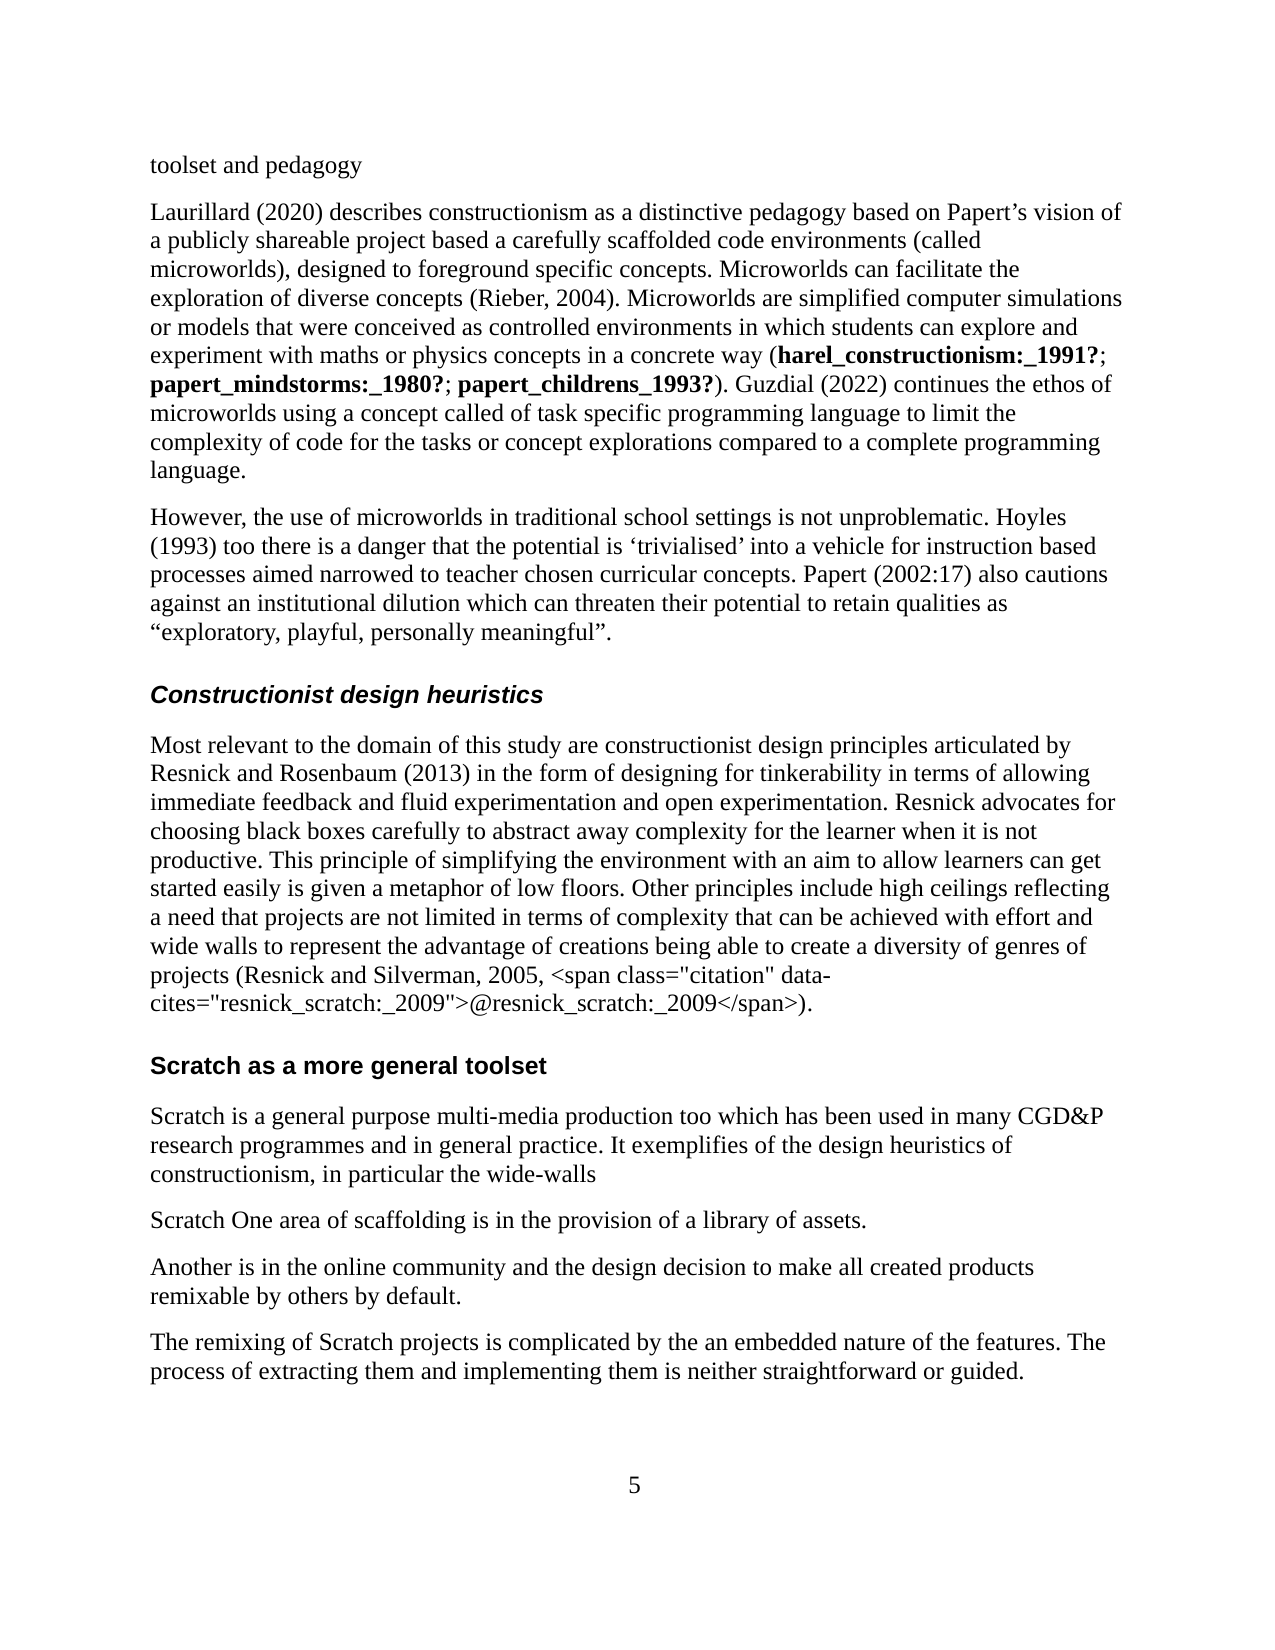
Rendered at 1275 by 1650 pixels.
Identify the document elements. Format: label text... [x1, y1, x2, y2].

subtitle Constructionist design heuristics [150, 680, 1125, 708]
text Most relevant to the domain of this study are constructionist design principles articulated by Resnick and Rosenbaum (2013) in the form of designing for tinkerability in terms of allowing immediate feedback and fluid experimentation and open experimentation. Resnick advocates for choosing black boxes carefully to abstract away complexity for the learner when it is not productive. This principle of simplifying the environment with an aim to allow learners can get started easily is given a metaphor of low floors. Other principles include high ceilings reflecting a need that projects are not limited in terms of complexity that can be achieved with effort and wide walls to represent the advantage of creations being able to create a diversity of genres of projects (Resnick and Silverman, 2005, <span class="citation" data-cites="resnick_scratch:_2009">@resnick_scratch:_2009</span>). [150, 730, 1125, 1017]
text Another is in the online community and the design decision to make all created products remixable by others by default. [150, 1252, 1125, 1309]
text Scratch One area of scaffolding is in the provision of a library of assets. [150, 1205, 1125, 1234]
text toolset and pedagogy [150, 150, 1125, 179]
text However, the use of microworlds in traditional school settings is not unproblematic. Hoyles (1993) too there is a danger that the potential is ‘trivialised’ into a vehicle for instruction based processes aimed narrowed to teacher chosen curricular concepts. Papert (2002:17) also cautions against an institutional dilution which can threaten their potential to retain qualities as “exploratory, playful, personally meaningful”. [150, 502, 1125, 646]
text Scratch is a general purpose multi-media production too which has been used in many CGD&P research programmes and in general practice. It exemplifies of the design heuristics of constructionism, in particular the wide-walls [150, 1101, 1125, 1187]
text Laurillard (2020) describes constructionism as a distinctive pedagogy based on Papert’s vision of a publicly shareable project based a carefully scaffolded code environments (called microworlds), designed to foreground specific concepts. Microworlds can facilitate the exploration of diverse concepts (Rieber, 2004). Microworlds are simplified computer simulations or models that were conceived as controlled environments in which students can explore and experiment with maths or physics concepts in a concrete way (harel_constructionism:_1991?; papert_mindstorms:_1980?; papert_childrens_1993?). Guzdial (2022) continues the ethos of microworlds using a concept called of task specific programming language to limit the complexity of code for the tasks or concept explorations compared to a complete programming language. [150, 197, 1125, 484]
subtitle Scratch as a more general toolset [150, 1051, 1125, 1080]
text The remixing of Scratch projects is complicated by the an embedded nature of the features. The process of extracting them and implementing them is neither straightforward or guided. [150, 1327, 1125, 1385]
